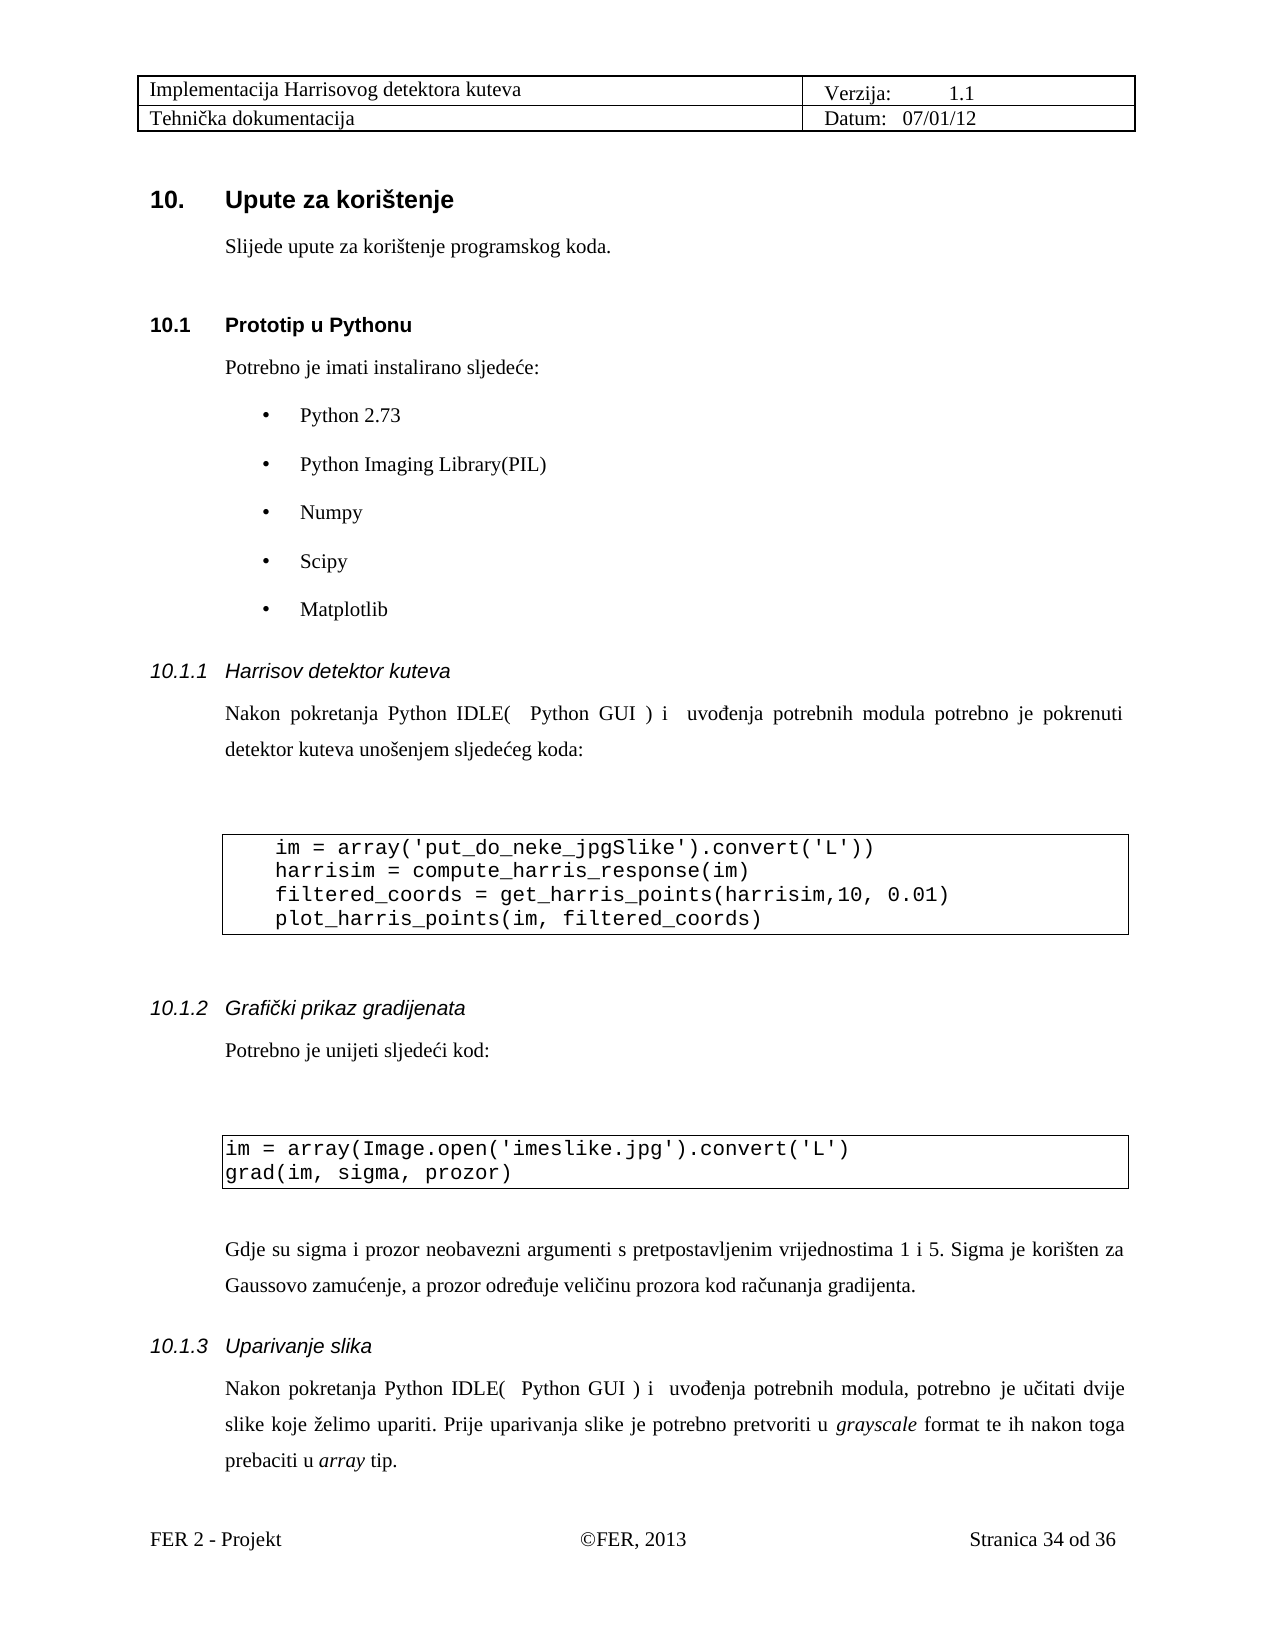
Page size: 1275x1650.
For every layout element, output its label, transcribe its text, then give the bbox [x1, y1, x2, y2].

text harrisim = compute_harris_response(im) [223, 857, 1128, 881]
subtitle Uparivanje slika [150, 1334, 1125, 1358]
subtitle Grafički prikaz gradijenata [150, 996, 1125, 1019]
text Potrebno je imati instalirano sljedeće: [225, 355, 1125, 379]
text im = array(Image.open('imeslike.jpg').convert('L') [223, 1136, 1128, 1158]
text Nakon pokretanja Python IDLE( Python GUI ) i uvođenja potrebnih modula, potrebno je učitati dvije slike koje želimo upariti. Prije uparivanja slike je potrebno pretvoriti u grayscale format te ih nakon toga prebaciti u array tip. [225, 1376, 1125, 1472]
text im = array('put_do_neke_jpgSlike').convert('L')) [223, 835, 1128, 857]
text Gdje su sigma i prozor neobavezni argumenti s pretpostavljenim vrijednostima 1 i 5. Sigma je korišten za Gaussovo zamućenje, a prozor određuje veličinu prozora kod računanja gradijenta. [225, 1237, 1125, 1297]
text Nakon pokretanja Python IDLE( Python GUI ) i uvođenja potrebnih modula potrebno je pokrenuti detektor kuteva unošenjem sljedećeg koda: [225, 701, 1125, 761]
list Numpy [262, 500, 1125, 524]
list Matplotlib [262, 597, 1125, 621]
text grad(im, sigma, prozor) [223, 1158, 1128, 1188]
list Python Imaging Library(PIL) [262, 452, 1125, 476]
subtitle Prototip u Pythonu [150, 313, 1125, 337]
text plot_harris_points(im, filtered_coords) [223, 905, 1128, 934]
text Slijede upute za korištenje programskog koda. [225, 234, 1125, 258]
list Scipy [262, 549, 1125, 573]
text filtered_coords = get_harris_points(harrisim,10, 0.01) [223, 881, 1128, 905]
text Potrebno je unijeti sljedeći kod: [225, 1038, 1125, 1062]
subtitle Upute za korištenje [150, 185, 1125, 213]
subtitle Harrisov detektor kuteva [150, 658, 1125, 682]
list Python 2.73 [262, 403, 1125, 427]
